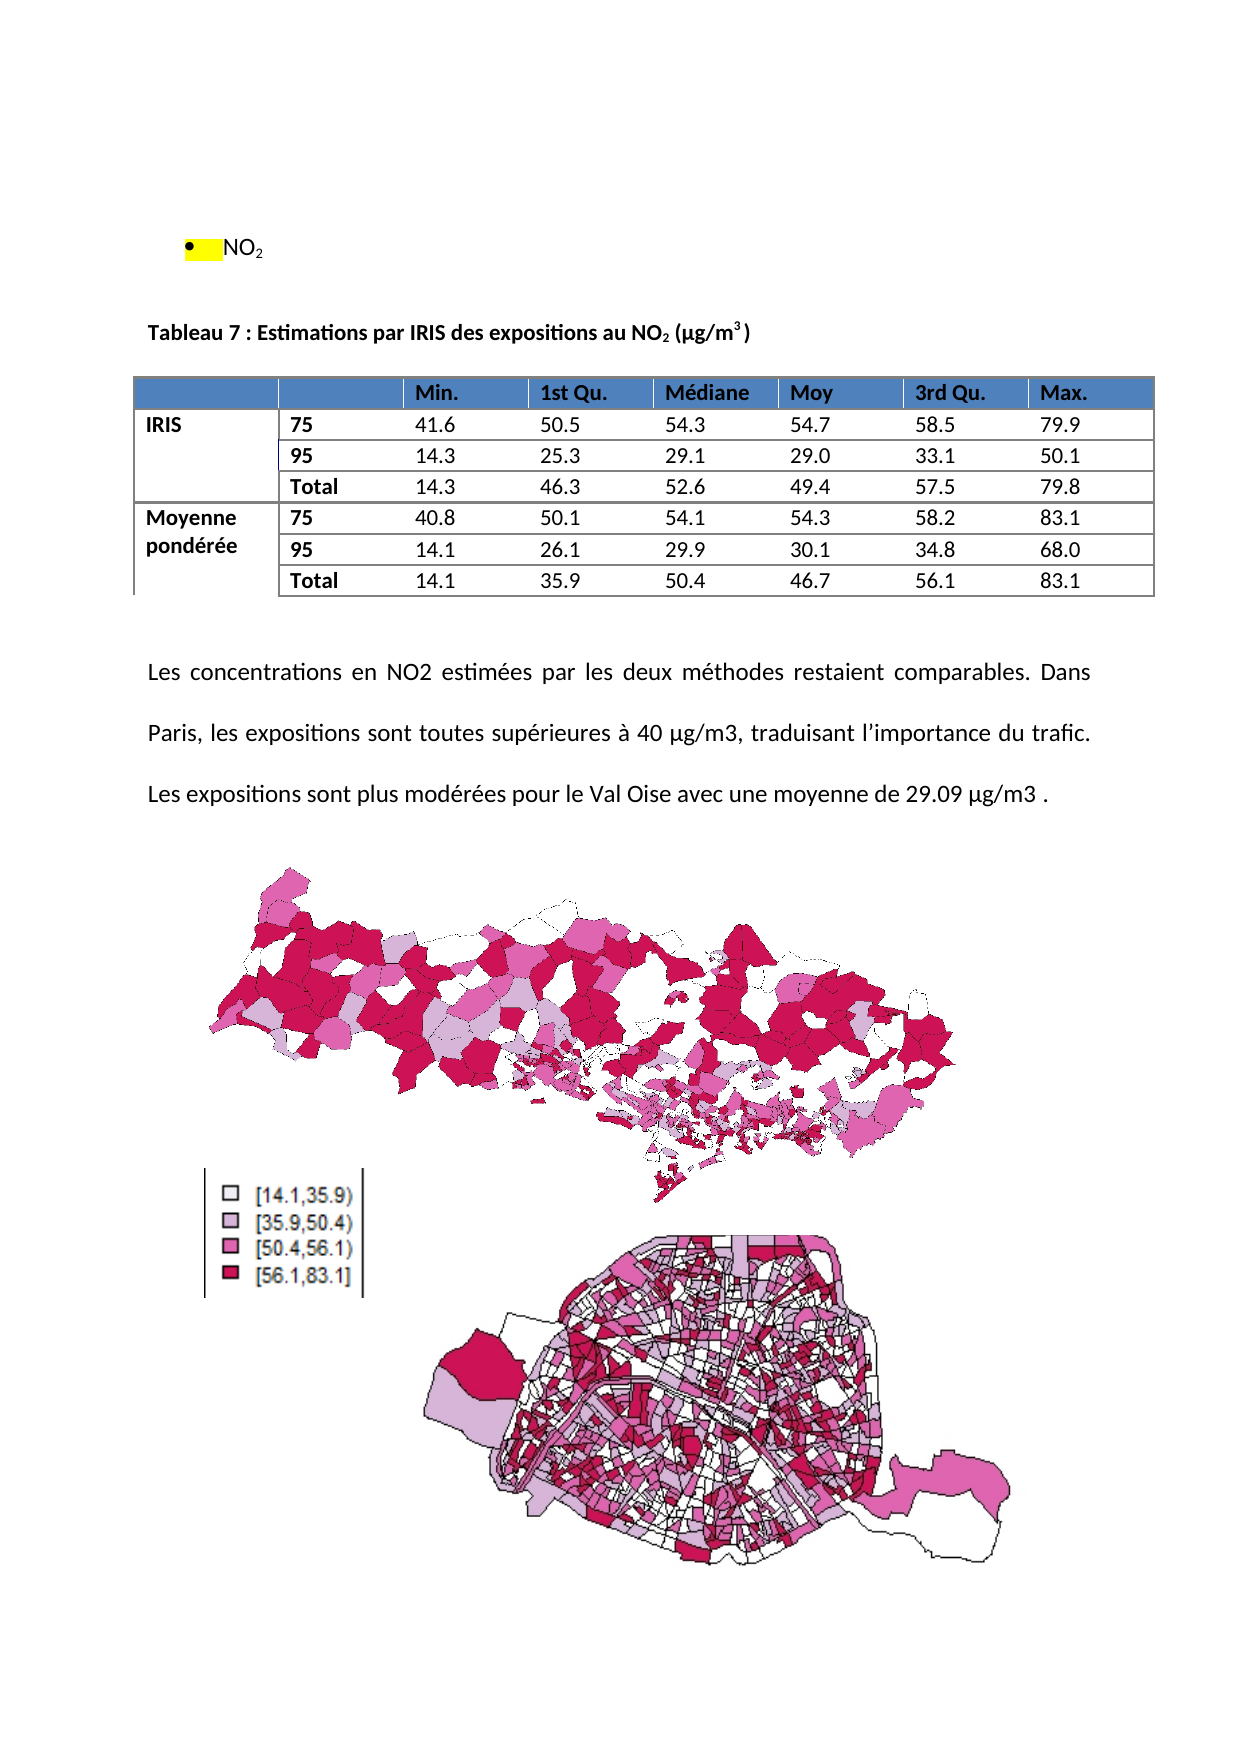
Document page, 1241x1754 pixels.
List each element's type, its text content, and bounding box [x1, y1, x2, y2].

table_cell 41.6 [404, 410, 528, 439]
table_cell 40.8 [404, 504, 528, 533]
table_cell 49.4 [779, 472, 903, 501]
table_cell 46.7 [779, 566, 903, 595]
table_cell 26.1 [529, 535, 653, 564]
table_header Min. [404, 379, 528, 408]
table_header Moy [779, 379, 903, 408]
table_cell IRIS [135, 410, 278, 501]
table_cell 50.1 [529, 504, 653, 533]
table_cell 46.3 [529, 472, 653, 501]
table_cell 54.7 [779, 410, 903, 439]
table_cell 25.3 [529, 441, 653, 470]
table_cell 58.5 [904, 410, 1028, 439]
table_cell 58.2 [904, 504, 1028, 533]
table_cell 50.1 [1029, 441, 1153, 470]
table_cell 14.3 [404, 441, 528, 470]
table_cell 54.3 [654, 410, 778, 439]
table_header 1st Qu. [529, 379, 653, 408]
table_cell Total [280, 472, 403, 501]
table_cell 52.6 [654, 472, 778, 501]
table_cell 57.5 [904, 472, 1028, 501]
table_header 3rd Qu. [904, 379, 1028, 408]
table_cell 75 [280, 410, 403, 439]
table_cell 30.1 [779, 535, 903, 564]
table_cell 29.9 [654, 535, 778, 564]
table_cell 14.1 [404, 535, 528, 564]
table_cell 54.3 [779, 504, 903, 533]
table_cell 79.8 [1029, 472, 1153, 501]
text Les concentrations en NO2 estimées par les deux méthodes restaient comparables. Dans Paris, les expositions sont toutes supérieures à 40 μg/m3, traduisant l’importance du trafic. Les expositions sont plus modérées pour le Val Oise avec une moyenne de 29.09 μg/m3 . [148, 597, 1093, 808]
table_header Médiane [654, 379, 778, 408]
table_cell 29.1 [654, 441, 778, 470]
table_cell 35.9 [529, 566, 653, 595]
table_cell Total [280, 566, 403, 595]
list NO2 [185, 231, 1093, 262]
table_cell 56.1 [904, 566, 1028, 595]
table_cell 79.9 [1029, 410, 1153, 439]
table_cell 83.1 [1029, 504, 1153, 533]
table_header Max. [1029, 379, 1153, 408]
table_cell 33.1 [904, 441, 1028, 470]
table_cell 34.8 [904, 535, 1028, 564]
table_cell 68.0 [1029, 535, 1153, 564]
table_cell 50.5 [529, 410, 653, 439]
text Tableau 7 : Estimations par IRIS des expositions au NO2 (μg/m3 ) [148, 318, 1093, 346]
table_cell 75 [280, 504, 403, 533]
table_cell 83.1 [1029, 566, 1153, 595]
table_cell 14.1 [404, 566, 528, 595]
table_cell 50.4 [654, 566, 778, 595]
table_cell 14.3 [404, 472, 528, 501]
table_cell Moyenne pondérée [135, 504, 278, 595]
table_header [279, 379, 403, 408]
table_header [135, 379, 278, 408]
table_cell 54.1 [654, 504, 778, 533]
table_cell 95 [280, 535, 403, 564]
table_cell 95 [279, 441, 403, 470]
table_cell 29.0 [779, 441, 903, 470]
